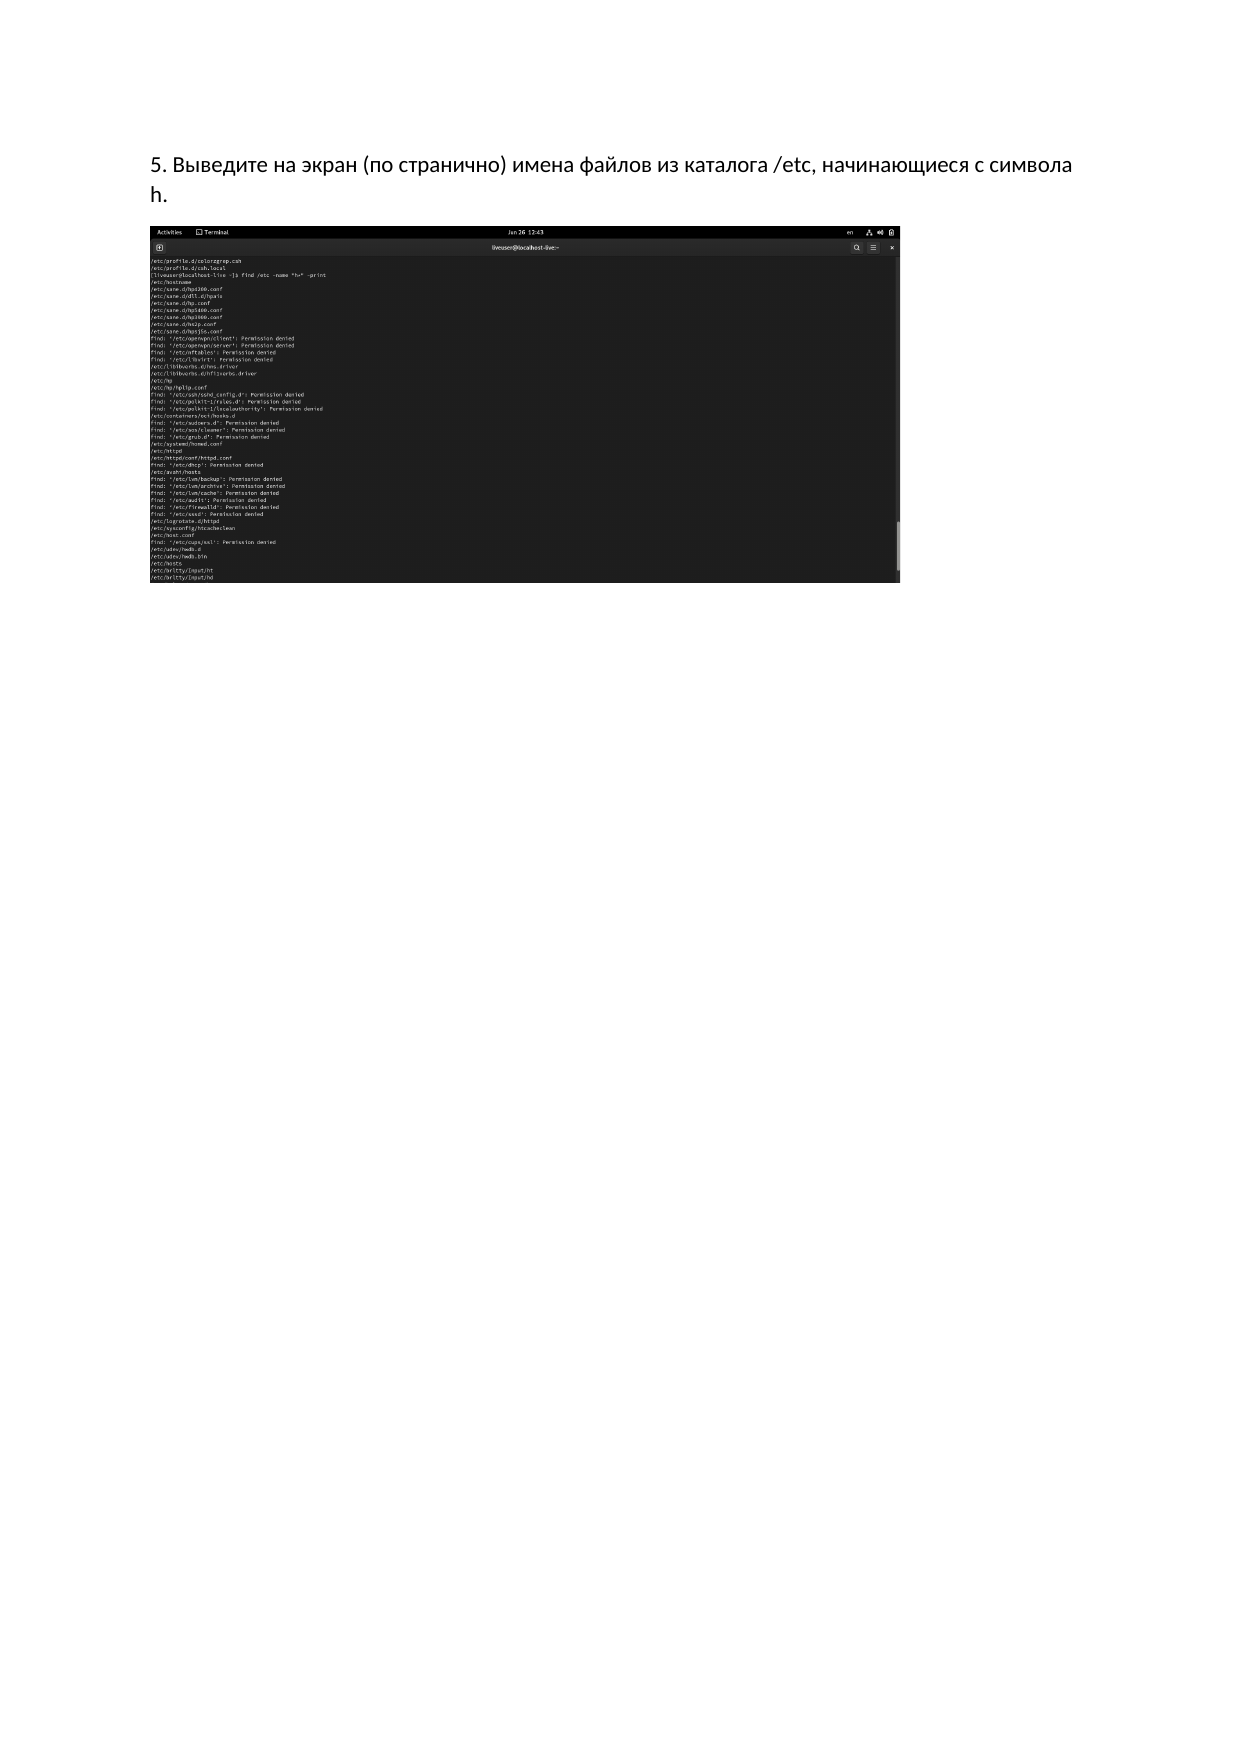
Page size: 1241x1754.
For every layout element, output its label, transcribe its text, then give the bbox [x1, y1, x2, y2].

text 5. Выведите на экран (по странично) имена файлов из каталога /etc, начинающиеся с символа h. [150, 150, 1090, 208]
